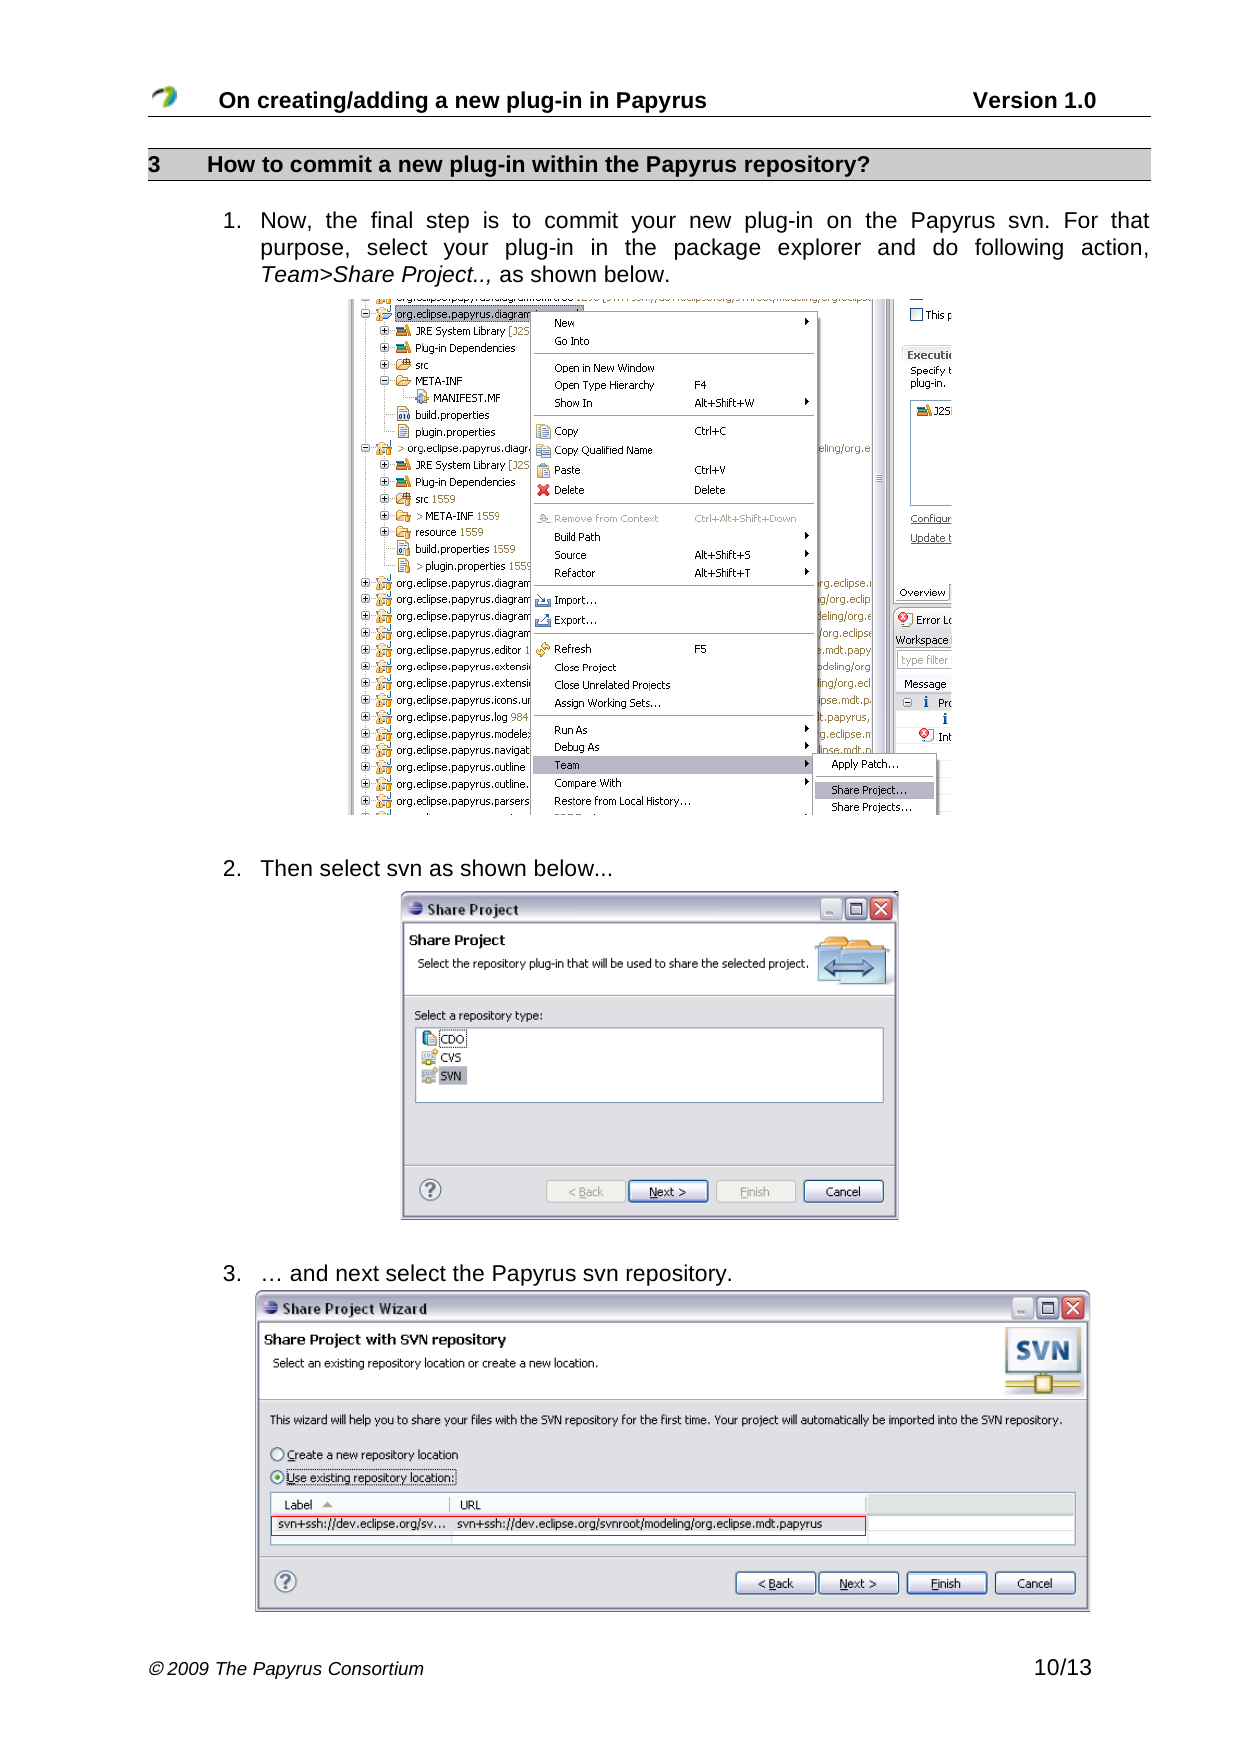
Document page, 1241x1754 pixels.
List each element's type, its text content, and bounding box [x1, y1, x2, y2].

list … and next select the Papyrus svn repository. [223, 1259, 1151, 1286]
list Then select svn as shown below... [223, 854, 1151, 881]
picture [152, 84, 177, 110]
subtitle How to commit a new plug-in within the Papyrus repository? [148, 149, 1151, 180]
list Now, the final step is to commit your new plug-in on the Papyrus svn. For that purpose, select your plug-in in the package explorer and do following action, Team>Share Project.., as shown below. [223, 206, 1151, 287]
picture [255, 1290, 1091, 1612]
picture [400, 891, 899, 1220]
